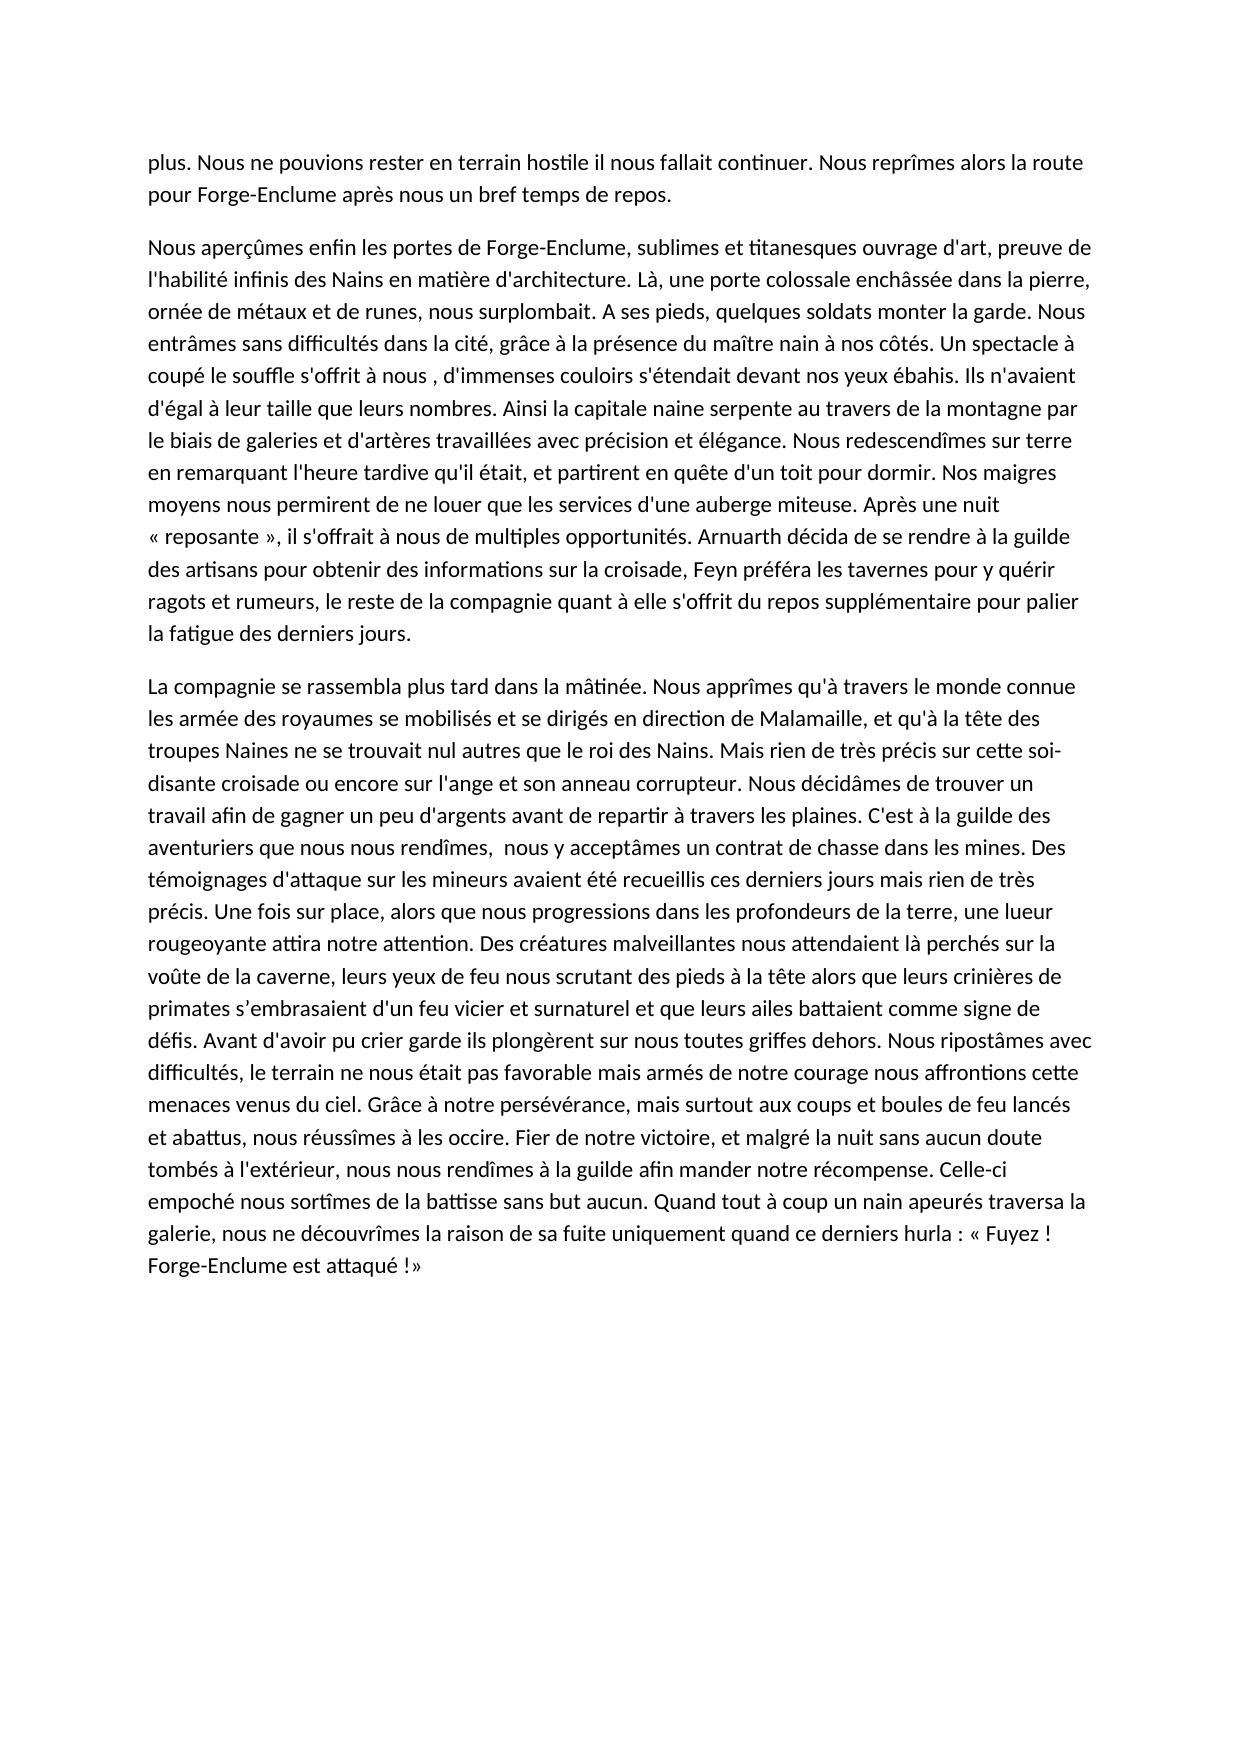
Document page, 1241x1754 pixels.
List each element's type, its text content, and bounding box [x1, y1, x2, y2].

text La compagnie se rassembla plus tard dans la mâtinée. Nous apprîmes qu'à travers le monde connue les armée des royaumes se mobilisés et se dirigés en direction de Malamaille, et qu'à la tête des troupes Naines ne se trouvait nul autres que le roi des Nains. Mais rien de très précis sur cette soi-disante croisade ou encore sur l'ange et son anneau corrupteur. Nous décidâmes de trouver un travail afin de gagner un peu d'argents avant de repartir à travers les plaines. C'est à la guilde des aventuriers que nous nous rendîmes, nous y acceptâmes un contrat de chasse dans les mines. Des témoignages d'attaque sur les mineurs avaient été recueillis ces derniers jours mais rien de très précis. Une fois sur place, alors que nous progressions dans les profondeurs de la terre, une lueur rougeoyante attira notre attention. Des créatures malveillantes nous attendaient là perchés sur la voûte de la caverne, leurs yeux de feu nous scrutant des pieds à la tête alors que leurs crinières de primates s’embrasaient d'un feu vicier et surnaturel et que leurs ailes battaient comme signe de défis. Avant d'avoir pu crier garde ils plongèrent sur nous toutes griffes dehors. Nous ripostâmes avec difficultés, le terrain ne nous était pas favorable mais armés de notre courage nous affrontions cette menaces venus du ciel. Grâce à notre persévérance, mais surtout aux coups et boules de feu lancés et abattus, nous réussîmes à les occire. Fier de notre victoire, et malgré la nuit sans aucun doute tombés à l'extérieur, nous nous rendîmes à la guilde afin mander notre récompense. Celle-ci empoché nous sortîmes de la battisse sans but aucun. Quand tout à coup un nain apeurés traversa la galerie, nous ne découvrîmes la raison de sa fuite uniquement quand ce derniers hurla : « Fuyez ! Forge-Enclume est attaqué !» [148, 672, 1093, 1279]
text Nous aperçûmes enfin les portes de Forge-Enclume, sublimes et titanesques ouvrage d'art, preuve de l'habilité infinis des Nains en matière d'architecture. Là, une porte colossale enchâssée dans la pierre, ornée de métaux et de runes, nous surplombait. A ses pieds, quelques soldats monter la garde. Nous entrâmes sans difficultés dans la cité, grâce à la présence du maître nain à nos côtés. Un spectacle à coupé le souffle s'offrit à nous , d'immenses couloirs s'étendait devant nos yeux ébahis. Ils n'avaient d'égal à leur taille que leurs nombres. Ainsi la capitale naine serpente au travers de la montagne par le biais de galeries et d'artères travaillées avec précision et élégance. Nous redescendîmes sur terre en remarquant l'heure tardive qu'il était, et partirent en quête d'un toit pour dormir. Nos maigres moyens nous permirent de ne louer que les services d'une auberge miteuse. Après une nuit « reposante », il s'offrait à nous de multiples opportunités. Arnuarth décida de se rendre à la guilde des artisans pour obtenir des informations sur la croisade, Feyn préféra les tavernes pour y quérir ragots et rumeurs, le reste de la compagnie quant à elle s'offrit du repos supplémentaire pour palier la fatigue des derniers jours. [148, 233, 1093, 647]
text plus. Nous ne pouvions rester en terrain hostile il nous fallait continuer. Nous reprîmes alors la route pour Forge-Enclume après nous un bref temps de repos. [148, 148, 1093, 208]
